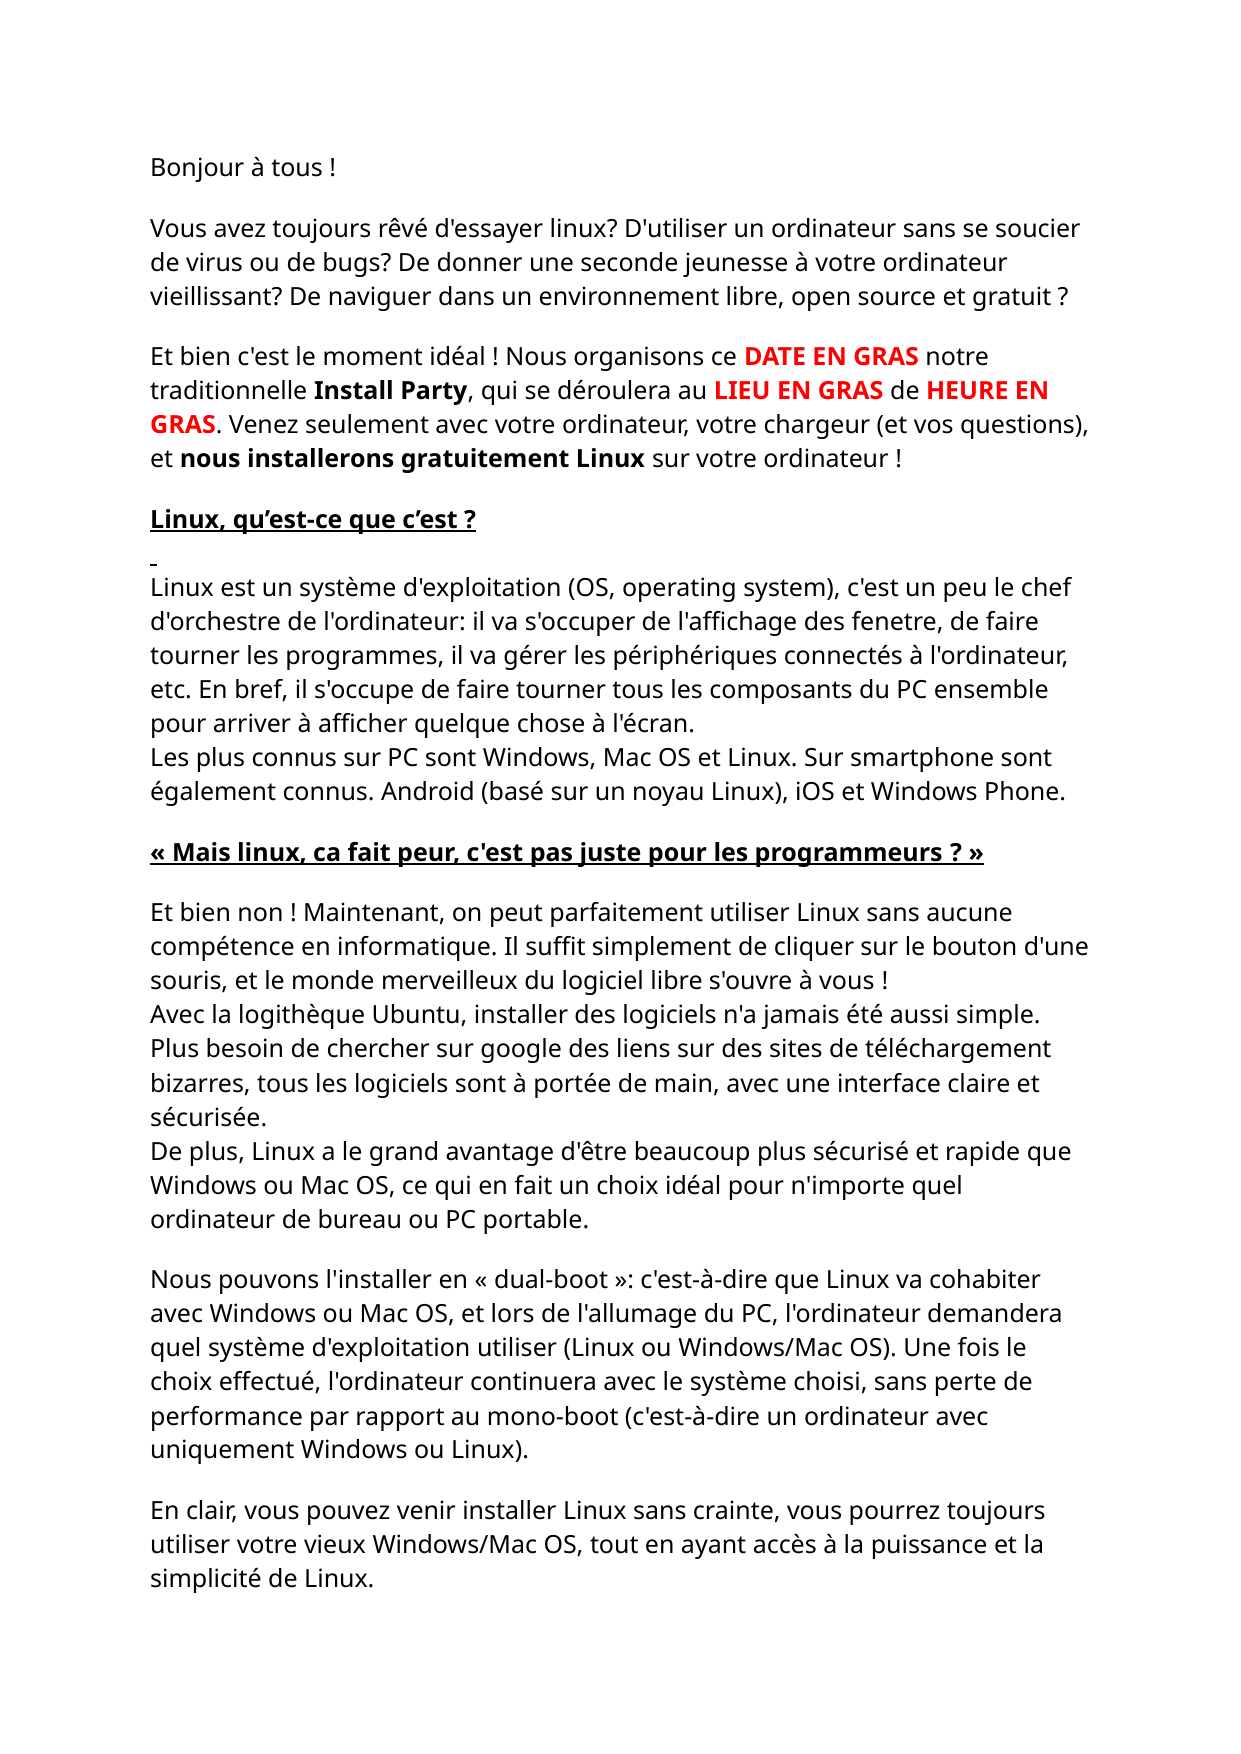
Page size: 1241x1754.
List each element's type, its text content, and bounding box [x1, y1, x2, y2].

text Et bien non ! Maintenant, on peut parfaitement utiliser Linux sans aucune compétence en informatique. Il suffit simplement de cliquer sur le bouton d'une souris, et le monde merveilleux du logiciel libre s'ouvre à vous ! [150, 895, 1090, 997]
text Linux est un système d'exploitation (OS, operating system), c'est un peu le chef d'orchestre de l'ordinateur: il va s'occuper de l'affichage des fenetre, de faire tourner les programmes, il va gérer les périphériques connectés à l'ordinateur, etc. En bref, il s'occupe de faire tourner tous les composants du PC ensemble pour arriver à afficher quelque chose à l'écran. [150, 570, 1090, 740]
text Et bien c'est le moment idéal ! Nous organisons ce DATE EN GRAS notre traditionnelle Install Party, qui se déroulera au LIEU EN GRAS de HEURE EN GRAS. Venez seulement avec votre ordinateur, votre chargeur (et vos questions), et nous installerons gratuitement Linux sur votre ordinateur ! [150, 339, 1090, 475]
text « Mais linux, ca fait peur, c'est pas juste pour les programmeurs ? » [150, 834, 1090, 868]
text Les plus connus sur PC sont Windows, Mac OS et Linux. Sur smartphone sont également connus. Android (basé sur un noyau Linux), iOS et Windows Phone. [150, 740, 1090, 808]
text Vous avez toujours rêvé d'essayer linux? D'utiliser un ordinateur sans se soucier de virus ou de bugs? De donner une seconde jeunesse à votre ordinateur vieillissant? De naviguer dans un environnement libre, open source et gratuit ? [150, 210, 1090, 313]
text Linux, qu’est-ce que c’est ? [150, 502, 1090, 536]
text De plus, Linux a le grand avantage d'être beaucoup plus sécurisé et rapide que Windows ou Mac OS, ce qui en fait un choix idéal pour n'importe quel ordinateur de bureau ou PC portable. [150, 1133, 1090, 1236]
text Avec la logithèque Ubuntu, installer des logiciels n'a jamais été aussi simple. Plus besoin de chercher sur google des liens sur des sites de téléchargement bizarres, tous les logiciels sont à portée de main, avec une interface claire et sécurisée. [150, 997, 1090, 1133]
text Nous pouvons l'installer en « dual-boot »: c'est-à-dire que Linux va cohabiter avec Windows ou Mac OS, et lors de l'allumage du PC, l'ordinateur demandera quel système d'exploitation utiliser (Linux ou Windows/Mac OS). Une fois le choix effectué, l'ordinateur continuera avec le système choisi, sans perte de performance par rapport au mono-boot (c'est-à-dire un ordinateur avec uniquement Windows ou Linux). [150, 1262, 1090, 1466]
text En clair, vous pouvez venir installer Linux sans crainte, vous pourrez toujours utiliser votre vieux Windows/Mac OS, tout en ayant accès à la puissance et la simplicité de Linux. [150, 1493, 1090, 1595]
text Bonjour à tous ! [150, 150, 1090, 184]
